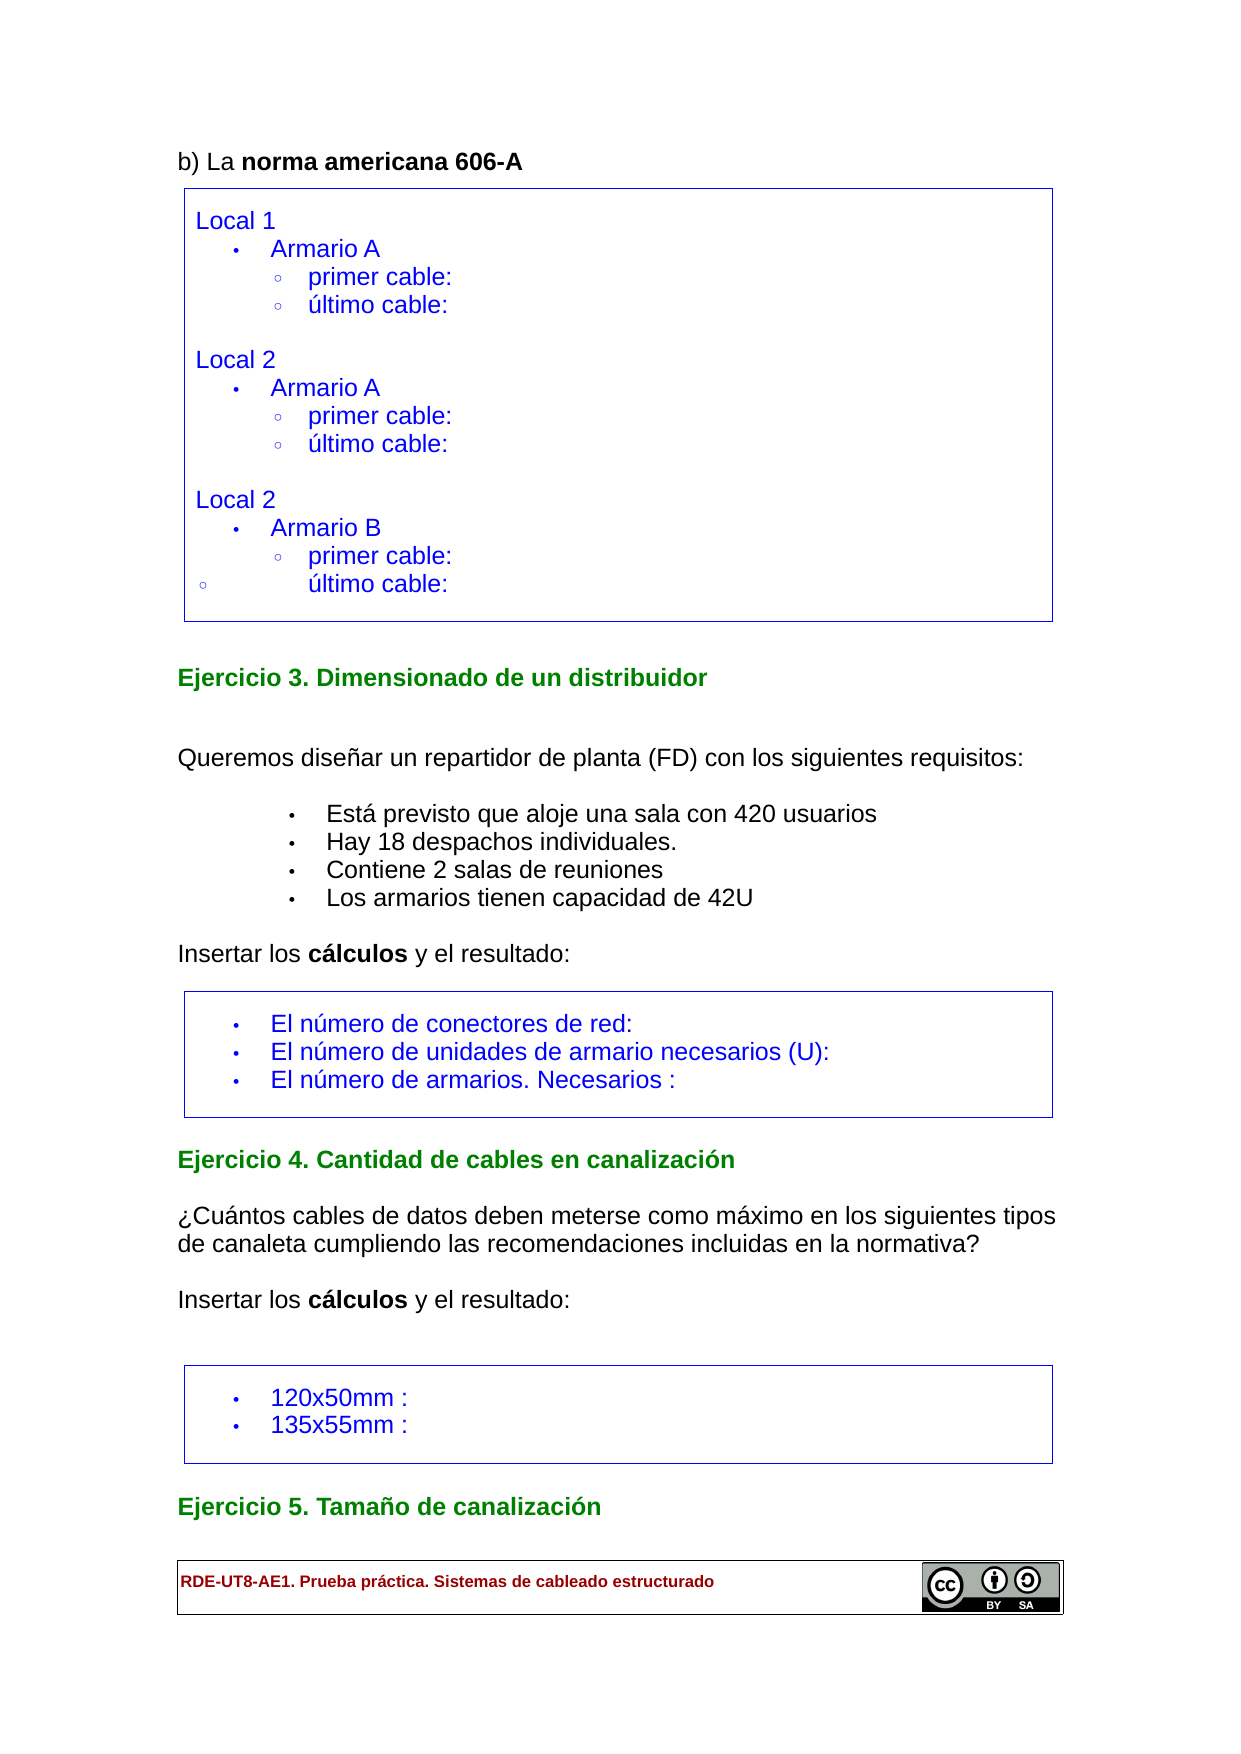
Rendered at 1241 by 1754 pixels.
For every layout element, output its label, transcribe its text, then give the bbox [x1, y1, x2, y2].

text Ejercicio 3. Dimensionado de un distribuidor [177, 664, 1063, 692]
table_header Local 1 Armario A primer cable: último cable: Local 2 Armario A primer cable: último cable: Local 2 Armario B primer cable: último cable: [185, 189, 1052, 621]
list Hay 18 despachos individuales. [288, 828, 1063, 856]
text Insertar los cálculos y el resultado: [177, 940, 1063, 968]
table_header El número de conectores de red: El número de unidades de armario necesarios (U): El número de armarios. Necesarios : [185, 992, 1052, 1117]
table_header 120x50mm : 135x55mm : [185, 1366, 1052, 1463]
text Queremos diseñar un repartidor de planta (FD) con los siguientes requisitos: [177, 744, 1063, 772]
text Insertar los cálculos y el resultado: [177, 1286, 1063, 1313]
text Ejercicio 4. Cantidad de cables en canalización [177, 1146, 1063, 1174]
picture [922, 1562, 1060, 1612]
list ¿Cuántos cables de datos deben meterse como máximo en los siguientes tipos de canaleta cumpliendo las recomendaciones incluidas en la normativa? [177, 1202, 1063, 1258]
list Está previsto que aloje una sala con 420 usuarios [288, 800, 1063, 828]
list Contiene 2 salas de reuniones [288, 856, 1063, 884]
text Ejercicio 5. Tamaño de canalización [177, 1493, 1063, 1521]
text b) La norma americana 606-A [177, 148, 1063, 176]
list Los armarios tienen capacidad de 42U [288, 884, 1063, 912]
